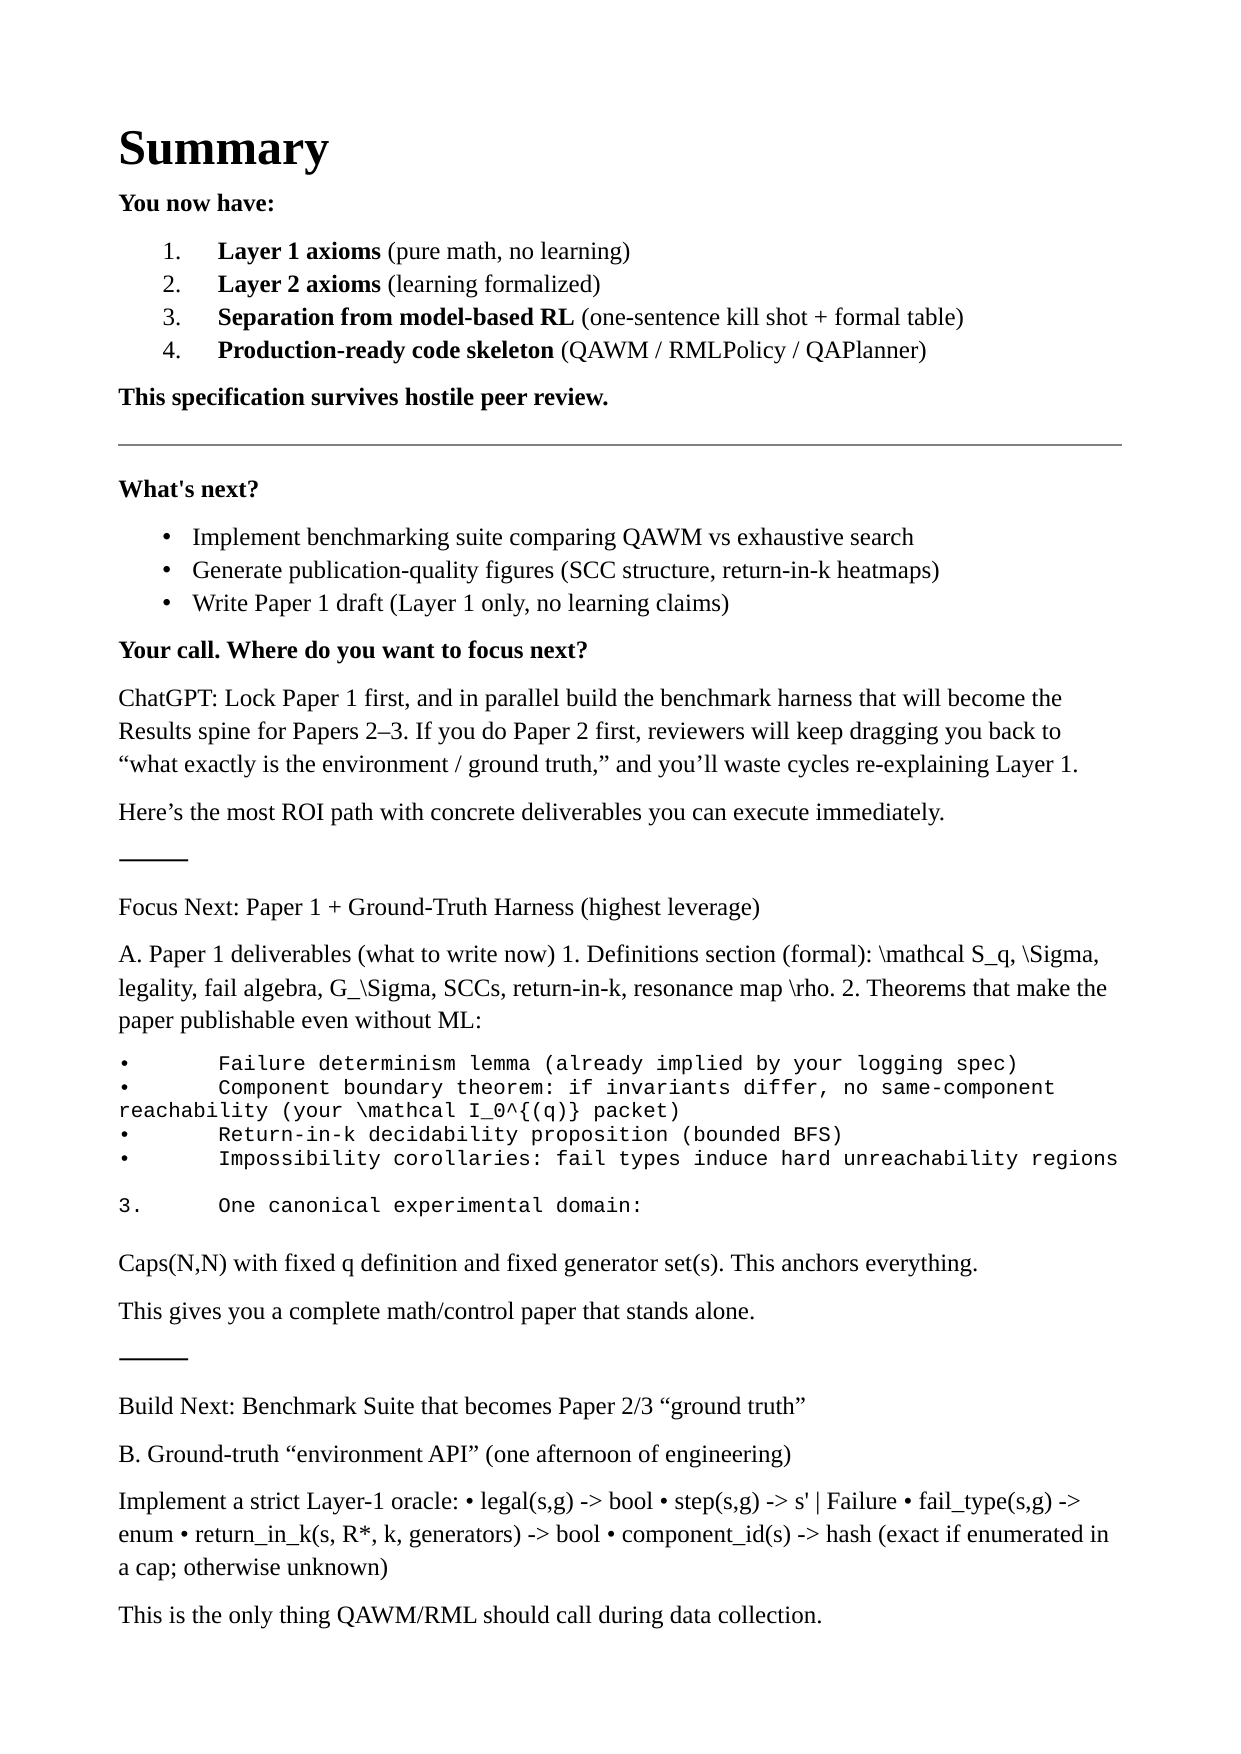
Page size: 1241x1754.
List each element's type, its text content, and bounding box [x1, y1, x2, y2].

text You now have: [118, 188, 1122, 217]
text ⸻ [118, 1343, 1122, 1372]
text Build Next: Benchmark Suite that becomes Paper 2/3 “ground truth” [118, 1391, 1122, 1420]
list ✅ Layer 2 axioms (learning formalized) [162, 269, 1122, 297]
list Generate publication-quality figures (SCC structure, return-in-k heatmaps) [162, 555, 1122, 584]
text ⸻ [118, 844, 1122, 873]
text 3. One canonical experimental domain: [118, 1195, 1122, 1219]
text Here’s the most ROI path with concrete deliverables you can execute immediately. [118, 797, 1122, 826]
text This specification survives hostile peer review. [118, 382, 1122, 411]
text This is the only thing QAWM/RML should call during data collection. [118, 1600, 1122, 1629]
text A. Paper 1 deliverables (what to write now) 1. Definitions section (formal): \mathcal S_q, \Sigma, legality, fail algebra, G_\Sigma, SCCs, return-in-k, resonance map \rho. 2. Theorems that make the paper publishable even without ML: [118, 939, 1122, 1034]
text • Return-in-k decidability proposition (bounded BFS) [118, 1124, 1122, 1148]
text This gives you a complete math/control paper that stands alone. [118, 1296, 1122, 1324]
text Focus Next: Paper 1 + Ground-Truth Harness (highest leverage) [118, 892, 1122, 921]
list ✅ Production-ready code skeleton (QAWM / RMLPolicy / QAPlanner) [162, 335, 1122, 363]
text Your call. Where do you want to focus next? [118, 636, 1122, 664]
list Implement benchmarking suite comparing QAWM vs exhaustive search [162, 522, 1122, 551]
list ✅ Separation from model-based RL (one-sentence kill shot + formal table) [162, 302, 1122, 331]
text • Impossibility corollaries: fail types induce hard unreachability regions [118, 1148, 1122, 1171]
text ChatGPT: Lock Paper 1 first, and in parallel build the benchmark harness that will become the Results spine for Papers 2–3. If you do Paper 2 first, reviewers will keep dragging you back to “what exactly is the environment / ground truth,” and you’ll waste cycles re-explaining Layer 1. [118, 683, 1122, 778]
text • Failure determinism lemma (already implied by your logging spec) [118, 1053, 1122, 1077]
list ✅ Layer 1 axioms (pure math, no learning) [162, 236, 1122, 264]
list Write Paper 1 draft (Layer 1 only, no learning claims) [162, 588, 1122, 617]
subtitle Summary [118, 118, 1122, 176]
text Implement a strict Layer-1 oracle: • legal(s,g) -> bool • step(s,g) -> s' | Failure • fail_type(s,g) -> enum • return_in_k(s, R*, k, generators) -> bool • component_id(s) -> hash (exact if enumerated in a cap; otherwise unknown) [118, 1486, 1122, 1581]
text Caps(N,N) with fixed q definition and fixed generator set(s). This anchors everything. [118, 1248, 1122, 1277]
text B. Ground-truth “environment API” (one afternoon of engineering) [118, 1439, 1122, 1467]
text • Component boundary theorem: if invariants differ, no same-component reachability (your \mathcal I_0^{(q)} packet) [118, 1077, 1122, 1124]
text What's next? [118, 474, 1122, 503]
